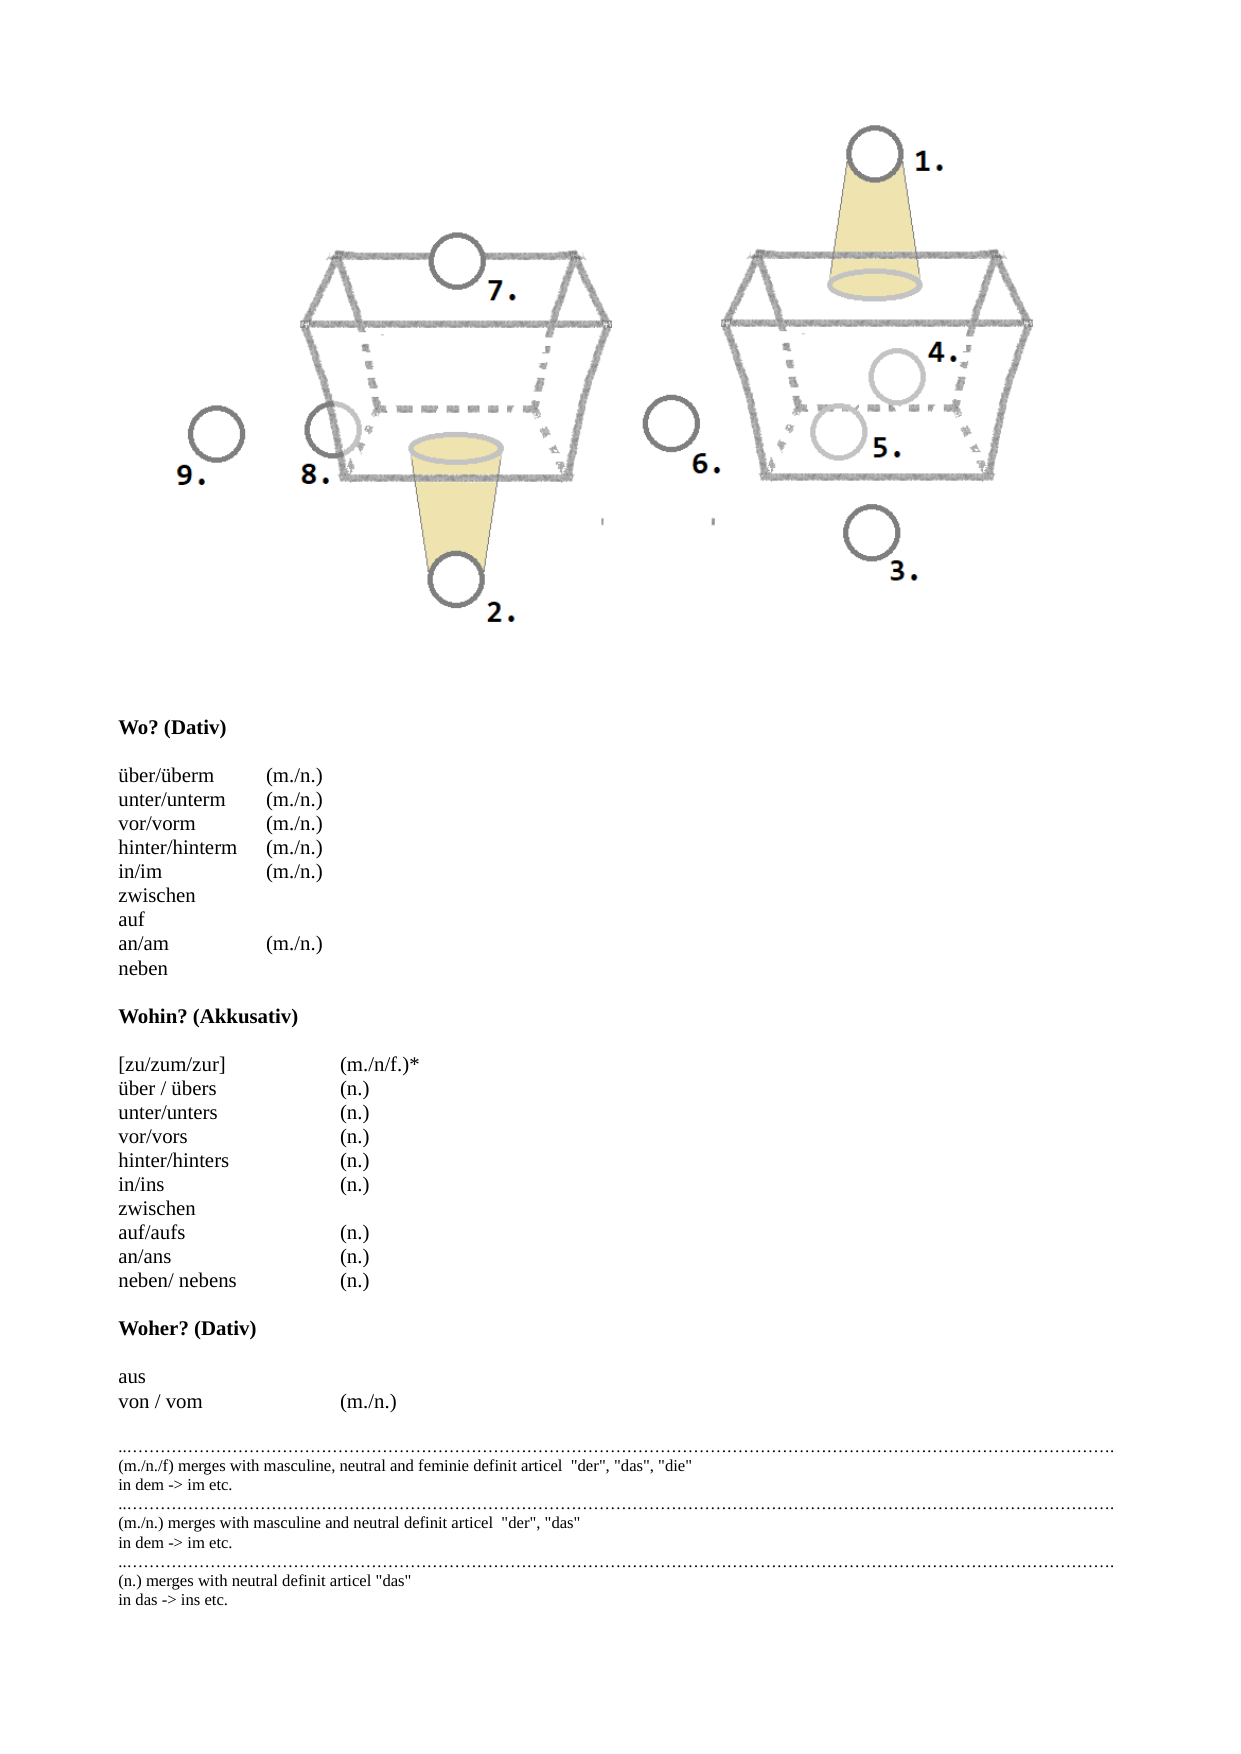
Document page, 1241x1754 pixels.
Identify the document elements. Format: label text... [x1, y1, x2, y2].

text in dem -> im etc. [118, 1475, 1122, 1494]
text auf [118, 907, 1122, 931]
text vor/vorm (m./n.) [118, 811, 1122, 835]
text unter/unters (n.) [118, 1100, 1122, 1124]
text [zu/zum/zur] (m./n/f.)* [118, 1052, 1122, 1076]
text über / übers (n.) [118, 1076, 1122, 1100]
text in/ins (n.) [118, 1172, 1122, 1196]
text ..……………………………………………………………………………………………………………………………………………………………. [118, 1494, 1122, 1513]
text Wohin? (Akkusativ) [118, 1003, 1122, 1028]
text neben/ nebens (n.) [118, 1268, 1122, 1292]
text zwischen [118, 883, 1122, 907]
text neben [118, 955, 1122, 979]
text zwischen [118, 1196, 1122, 1220]
text über/überm (m./n.) [118, 763, 1122, 787]
text in das -> ins etc. [118, 1590, 1122, 1609]
text (m./n./f) merges with masculine, neutral and feminie definit articel "der", "das", "die" [118, 1456, 1122, 1475]
text auf/aufs (n.) [118, 1220, 1122, 1244]
text aus [118, 1364, 1122, 1388]
text ..……………………………………………………………………………………………………………………………………………………………. [118, 1437, 1122, 1456]
text ..……………………………………………………………………………………………………………………………………………………………. [118, 1552, 1122, 1571]
text (n.) merges with neutral definit articel "das" [118, 1571, 1122, 1590]
text in dem -> im etc. [118, 1532, 1122, 1552]
text Woher? (Dativ) [118, 1316, 1122, 1340]
picture [118, 68, 1123, 658]
text von / vom (m./n.) [118, 1388, 1122, 1413]
text Wo? (Dativ) [118, 715, 1122, 739]
text vor/vors (n.) [118, 1124, 1122, 1148]
text unter/unterm (m./n.) [118, 787, 1122, 811]
text hinter/hinters (n.) [118, 1148, 1122, 1172]
text an/ans (n.) [118, 1244, 1122, 1268]
text an/am (m./n.) [118, 931, 1122, 955]
text hinter/hinterm (m./n.) [118, 835, 1122, 859]
text (m./n.) merges with masculine and neutral definit articel "der", "das" [118, 1513, 1122, 1532]
text in/im (m./n.) [118, 859, 1122, 883]
